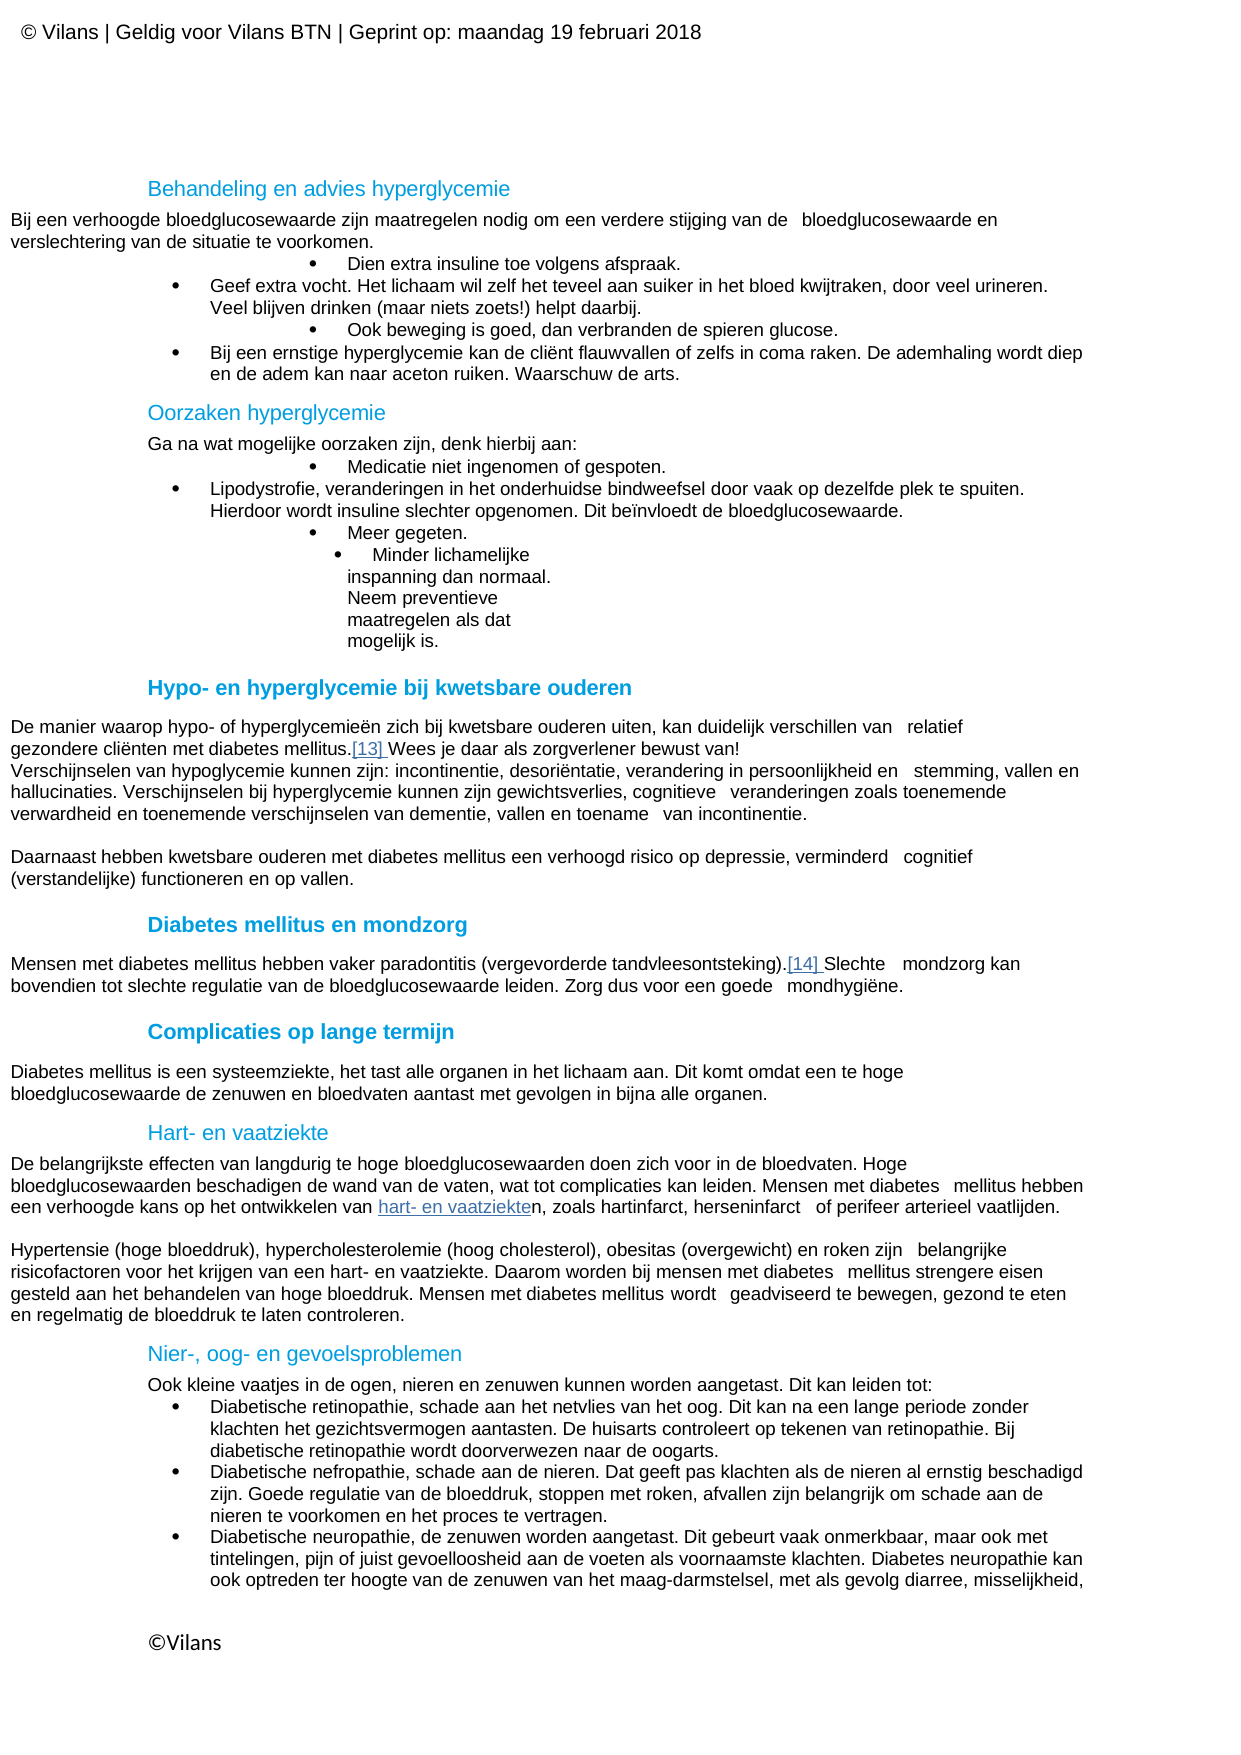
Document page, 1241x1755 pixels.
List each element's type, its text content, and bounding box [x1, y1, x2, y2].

text Verschijnselen van hypoglycemie kunnen zijn: incontinentie, desoriëntatie, verandering in persoonlijkheid en stemming, vallen en hallucinaties. Verschijnselen bij hyperglycemie kunnen zijn gewichtsverlies, cognitieve veranderingen zoals toenemende verwardheid en toenemende verschijnselen van dementie, vallen en toename van incontinentie. [10, 759, 1089, 824]
list Minder lichamelijke inspanning dan normaal. Neem preventieve maatregelen als dat mogelijk is. [309, 544, 581, 652]
text Bij een verhoogde bloedglucosewaarde zijn maatregelen nodig om een verdere stijging van de bloedglucosewaarde en verslechtering van de situatie te voorkomen. [10, 209, 1055, 252]
list Bij een ernstige hyperglycemie kan de cliënt flauwvallen of zelfs in coma raken. De ademhaling wordt diep en de adem kan naar aceton ruiken. Waarschuw de arts. [172, 341, 1089, 385]
text Diabetes mellitus is een systeemziekte, het tast alle organen in het lichaam aan. Dit komt omdat een te hoge bloedglucosewaarde de zenuwen en bloedvaten aantast met gevolgen in bijna alle organen. [10, 1061, 1048, 1104]
text Mensen met diabetes mellitus hebben vaker paradontitis (vergevorderde tandvleesontsteking).[14] Slechte mondzorg kan bovendien tot slechte regulatie van de bloedglucosewaarde leiden. Zorg dus voor een goede mondhygiëne. [10, 953, 1085, 997]
subtitle Diabetes mellitus en mondzorg [147, 912, 1103, 937]
list Ook beweging is goed, dan verbranden de spieren glucose. [309, 319, 1103, 341]
list Diabetische retinopathie, schade aan het netvlies van het oog. Dit kan na een lange periode zonder klachten het gezichtsvermogen aantasten. De huisarts controleert op tekenen van retinopathie. Bij diabetische retinopathie wordt doorverwezen naar de oogarts. [172, 1396, 1035, 1461]
text De manier waarop hypo- of hyperglycemieën zich bij kwetsbare ouderen uiten, kan duidelijk verschillen van relatief gezondere cliënten met diabetes mellitus.[13] Wees je daar als zorgverlener bewust van! [10, 716, 1055, 759]
list Dien extra insuline toe volgens afspraak. [309, 252, 1103, 275]
text Daarnaast hebben kwetsbare ouderen met diabetes mellitus een verhoogd risico op depressie, verminderd cognitief (verstandelijke) functioneren en op vallen. [10, 846, 1055, 889]
subtitle Behandeling en advies hyperglycemie [147, 176, 1103, 201]
subtitle Complicaties op lange termijn [147, 1019, 1103, 1044]
subtitle Oorzaken hyperglycemie [147, 400, 1103, 425]
list Geef extra vocht. Het lichaam wil zelf het teveel aan suiker in het bloed kwijtraken, door veel urineren. Veel blijven drinken (maar niets zoets!) helpt daarbij. [172, 275, 1055, 318]
list Medicatie niet ingenomen of gespoten. [309, 455, 1103, 478]
subtitle Nier-, oog- en gevoelsproblemen [147, 1341, 1103, 1366]
list Diabetische neuropathie, de zenuwen worden aangetast. Dit gebeurt vaak onmerkbaar, maar ook met tintelingen, pijn of juist gevoelloosheid aan de voeten als voornaamste klachten. Diabetes neuropathie kan ook optreden ter hoogte van de zenuwen van het maag-darmstelsel, met als gevolg diarree, misselijkheid, [172, 1526, 1089, 1591]
list Diabetische nefropathie, schade aan de nieren. Dat geeft pas klachten als de nieren al ernstig beschadigd zijn. Goede regulatie van de bloeddruk, stoppen met roken, afvallen zijn belangrijk om schade aan de nieren te voorkomen en het proces te vertragen. [172, 1461, 1085, 1526]
list Lipodystrofie, veranderingen in het onderhuidse bindweefsel door vaak op dezelfde plek te spuiten. Hierdoor wordt insuline slechter opgenomen. Dit beïnvloedt de bloedglucosewaarde. [172, 478, 1031, 521]
list Meer gegeten. [309, 521, 1103, 544]
text Ga na wat mogelijke oorzaken zijn, denk hierbij aan: [147, 433, 1103, 455]
subtitle Hypo- en hyperglycemie bij kwetsbare ouderen [147, 675, 1103, 700]
subtitle Hart- en vaatziekte [147, 1119, 1103, 1145]
text Hypertensie (hoge bloeddruk), hypercholesterolemie (hoog cholesterol), obesitas (overgewicht) en roken zijn belangrijke risicofactoren voor het krijgen van een hart- en vaatziekte. Daarom worden bij mensen met diabetes mellitus strengere eisen gesteld aan het behandelen van hoge bloeddruk. Mensen met diabetes mellitus wordt geadviseerd te bewegen, gezond te eten en regelmatig de bloeddruk te laten controleren. [10, 1239, 1089, 1326]
text Ook kleine vaatjes in de ogen, nieren en zenuwen kunnen worden aangetast. Dit kan leiden tot: [147, 1374, 1103, 1396]
text De belangrijkste effecten van langdurig te hoge bloedglucosewaarden doen zich voor in de bloedvaten. Hoge bloedglucosewaarden beschadigen de wand van de vaten, wat tot complicaties kan leiden. Mensen met diabetes mellitus hebben een verhoogde kans op het ontwikkelen van hart- en vaatziekten, zoals hartinfarct, herseninfarct of perifeer arterieel vaatlijden. [10, 1153, 1085, 1218]
